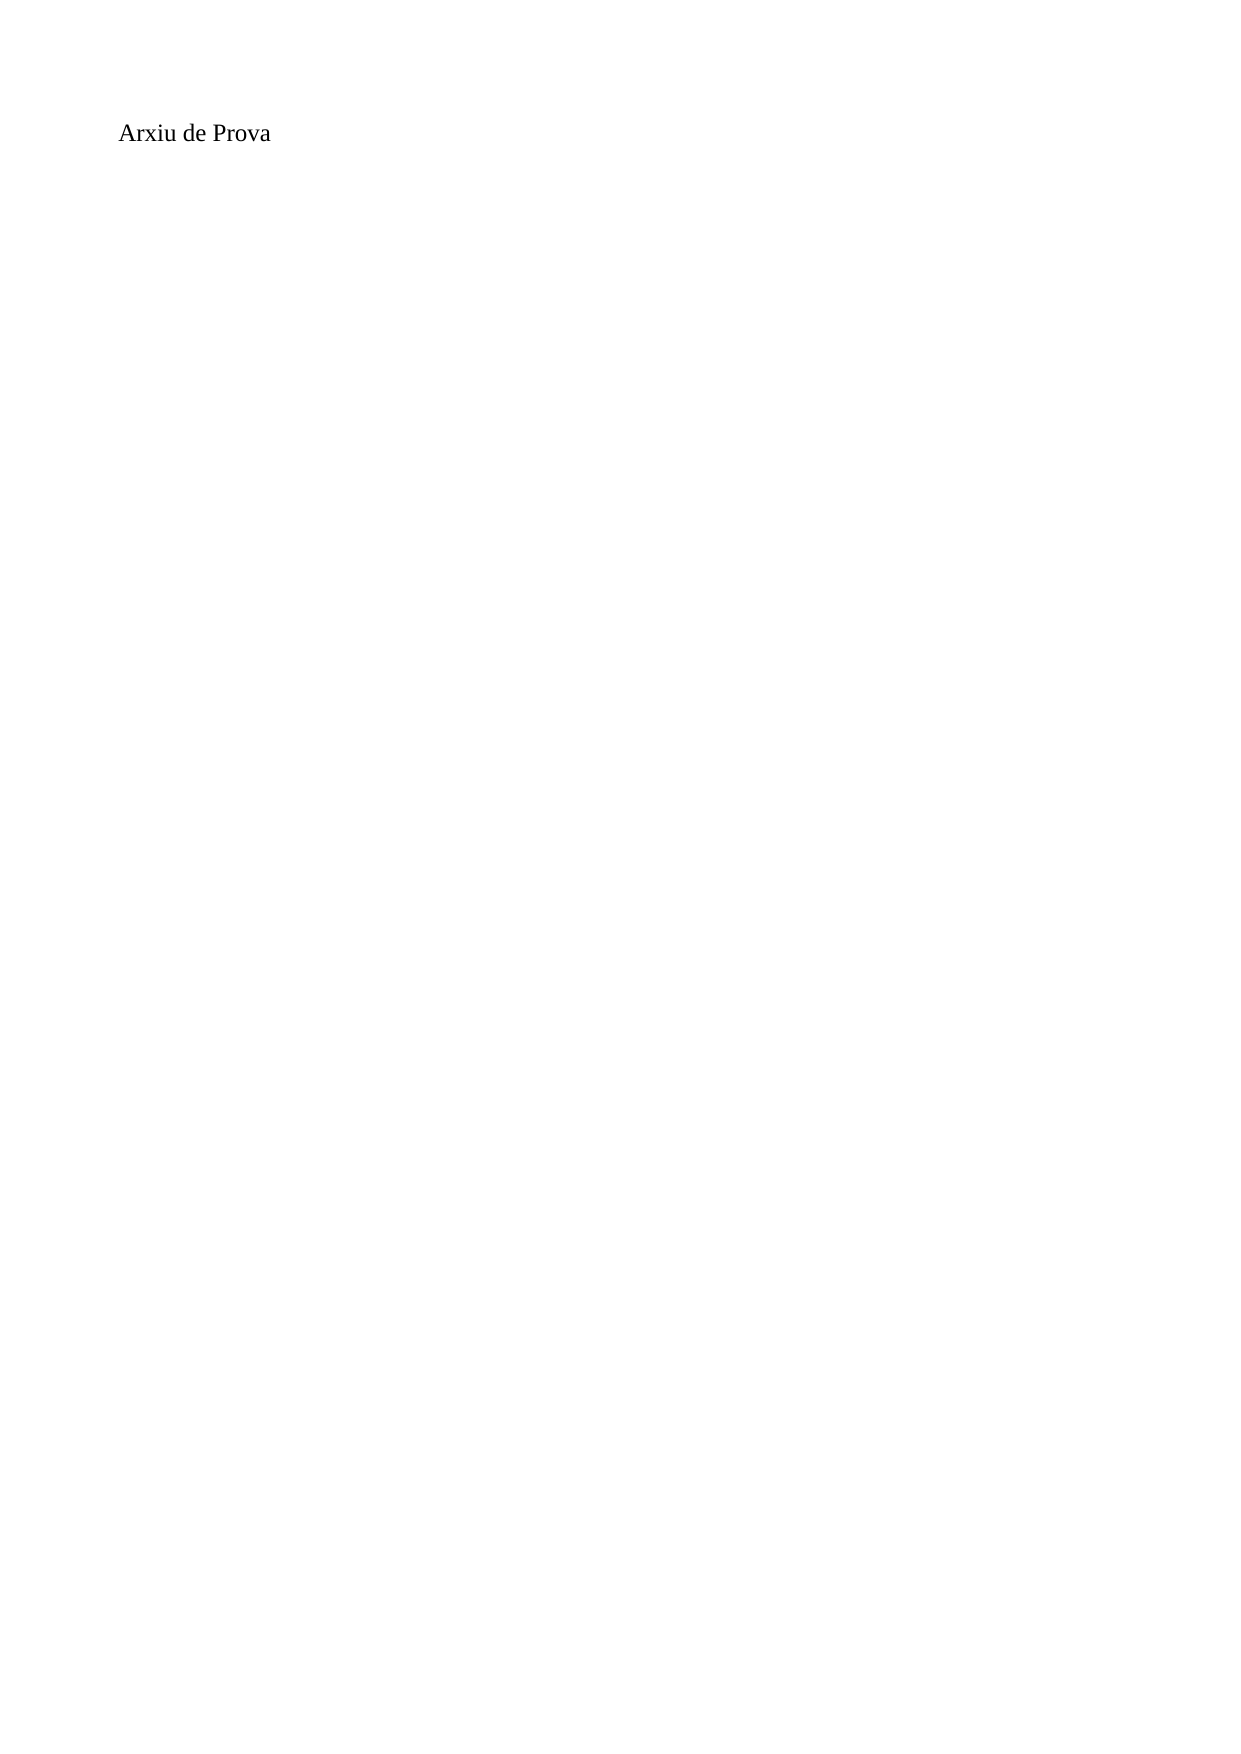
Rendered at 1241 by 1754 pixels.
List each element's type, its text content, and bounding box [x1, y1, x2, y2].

text Arxiu de Prova [118, 118, 1122, 147]
